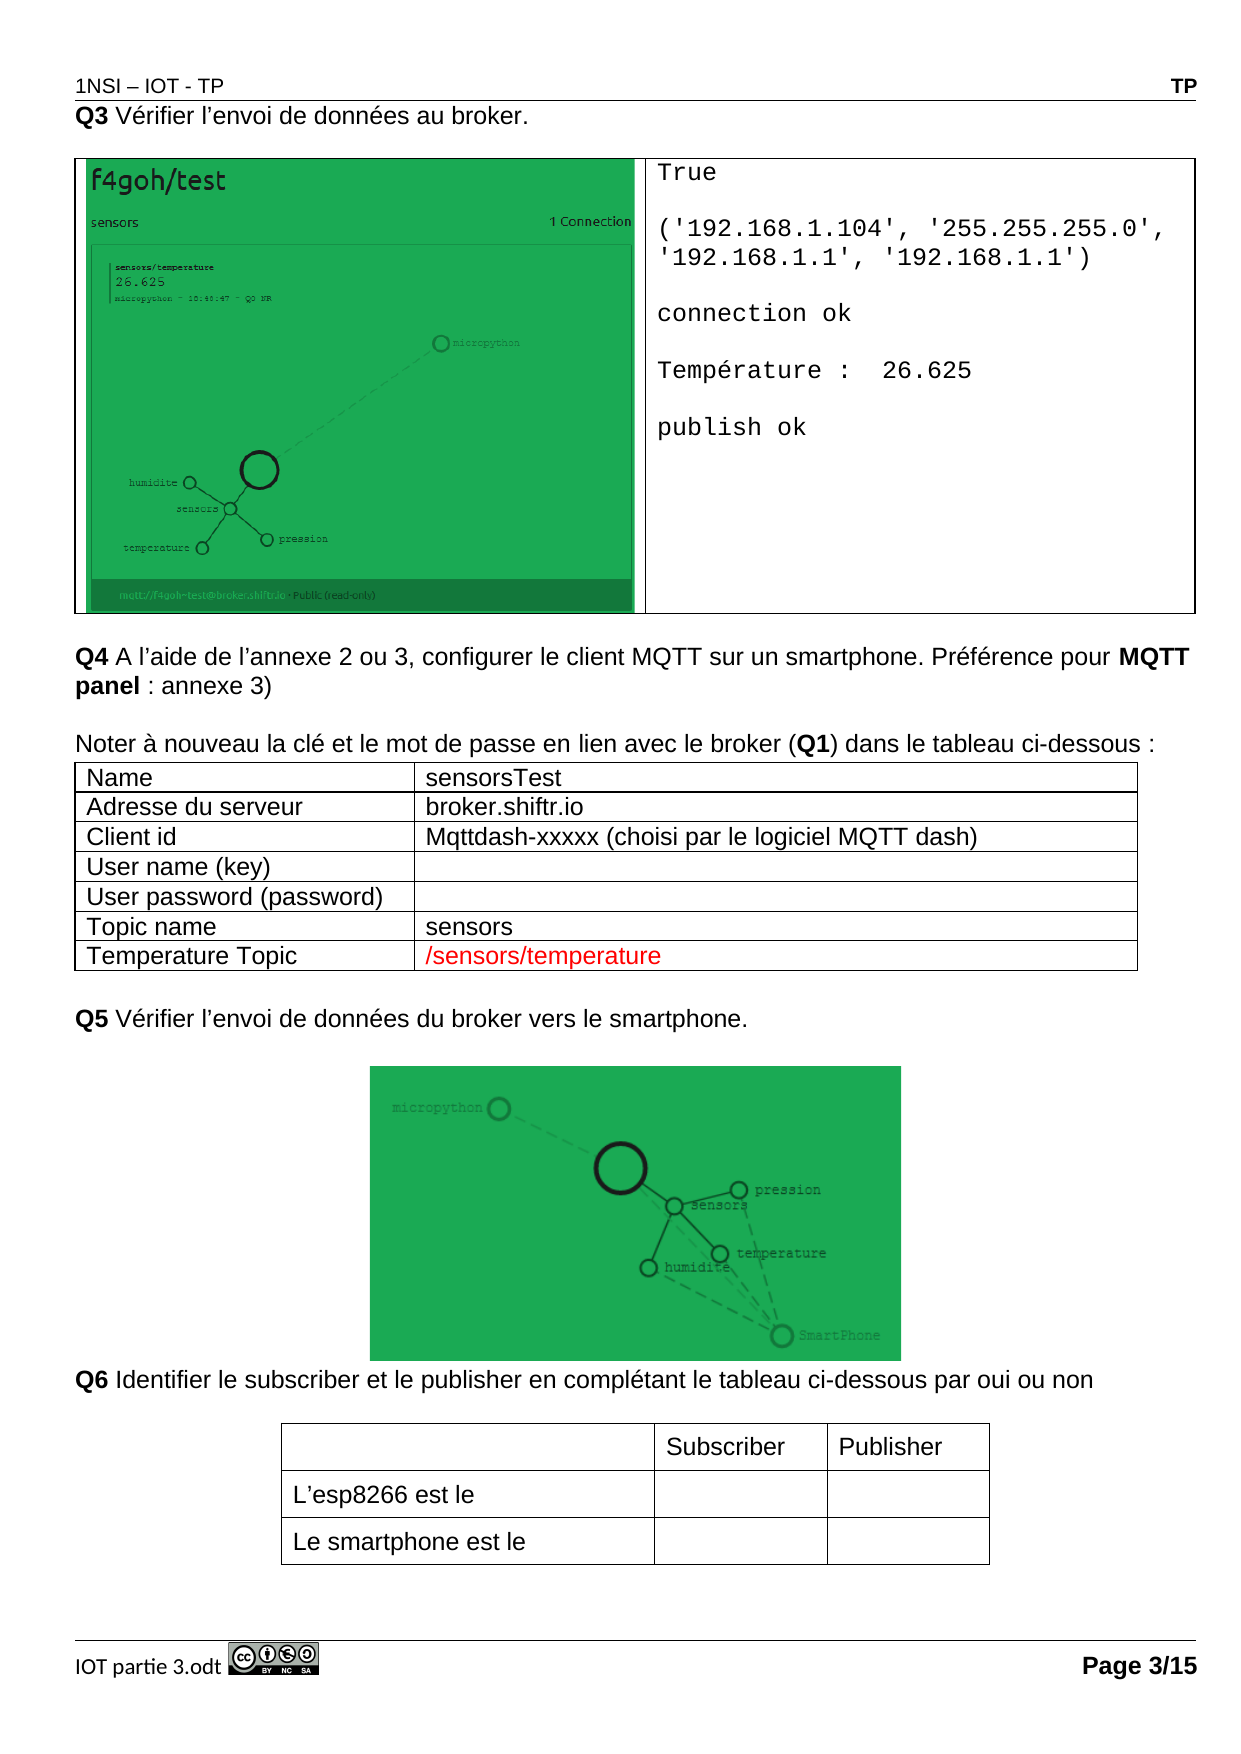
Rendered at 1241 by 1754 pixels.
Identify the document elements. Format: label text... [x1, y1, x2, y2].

table_cell Le smartphone est le [282, 1518, 654, 1564]
table_cell User password (password) [76, 882, 414, 911]
table_cell User name (key) [76, 852, 414, 881]
text Q4 A l’aide de l’annexe 2 ou 3, configurer le client MQTT sur un smartphone. Préférence pour MQTT panel : annexe 3) [75, 642, 1196, 700]
table_cell L’esp8266 est le [282, 1471, 654, 1517]
table_cell Adresse du serveur [76, 793, 414, 821]
table_cell [828, 1518, 989, 1564]
table_cell [828, 1471, 989, 1517]
text Q3 Vérifier l’envoi de données au broker. [75, 101, 1196, 129]
table_cell [415, 852, 1137, 881]
table_header Publisher [828, 1424, 989, 1470]
table_cell sensors [415, 912, 1137, 940]
table_header [282, 1424, 654, 1470]
table_header [76, 159, 86, 612]
text Noter à nouveau la clé et le mot de passe en lien avec le broker (Q1) dans le tableau ci-dessous : [75, 728, 1196, 757]
text Q5 Vérifier l’envoi de données du broker vers le smartphone. [75, 1004, 1196, 1033]
table_header [635, 159, 645, 612]
table_cell [655, 1471, 827, 1517]
table_cell [655, 1518, 827, 1564]
table_cell broker.shiftr.io [415, 793, 1137, 821]
table_header Name [76, 763, 414, 791]
table_cell Temperature Topic [76, 941, 414, 970]
table_cell /sensors/temperature [415, 941, 1137, 970]
table_cell [415, 882, 1137, 911]
table_cell Topic name [76, 912, 414, 940]
picture [369, 1066, 902, 1361]
table_header Subscriber [655, 1424, 827, 1470]
text Q6 Identifier le subscriber et le publisher en complétant le tableau ci-dessous par oui ou non [75, 1365, 1196, 1394]
table_cell Client id [76, 822, 414, 851]
table_cell Mqttdash-xxxxx (choisi par le logiciel MQTT dash) [415, 822, 1137, 851]
table_header sensorsTest [415, 763, 1137, 791]
picture [228, 1642, 319, 1675]
table_header True ('192.168.1.104', '255.255.255.0', '192.168.1.1', '192.168.1.1') connection ok Température : 26.625 publish ok [646, 159, 1194, 612]
